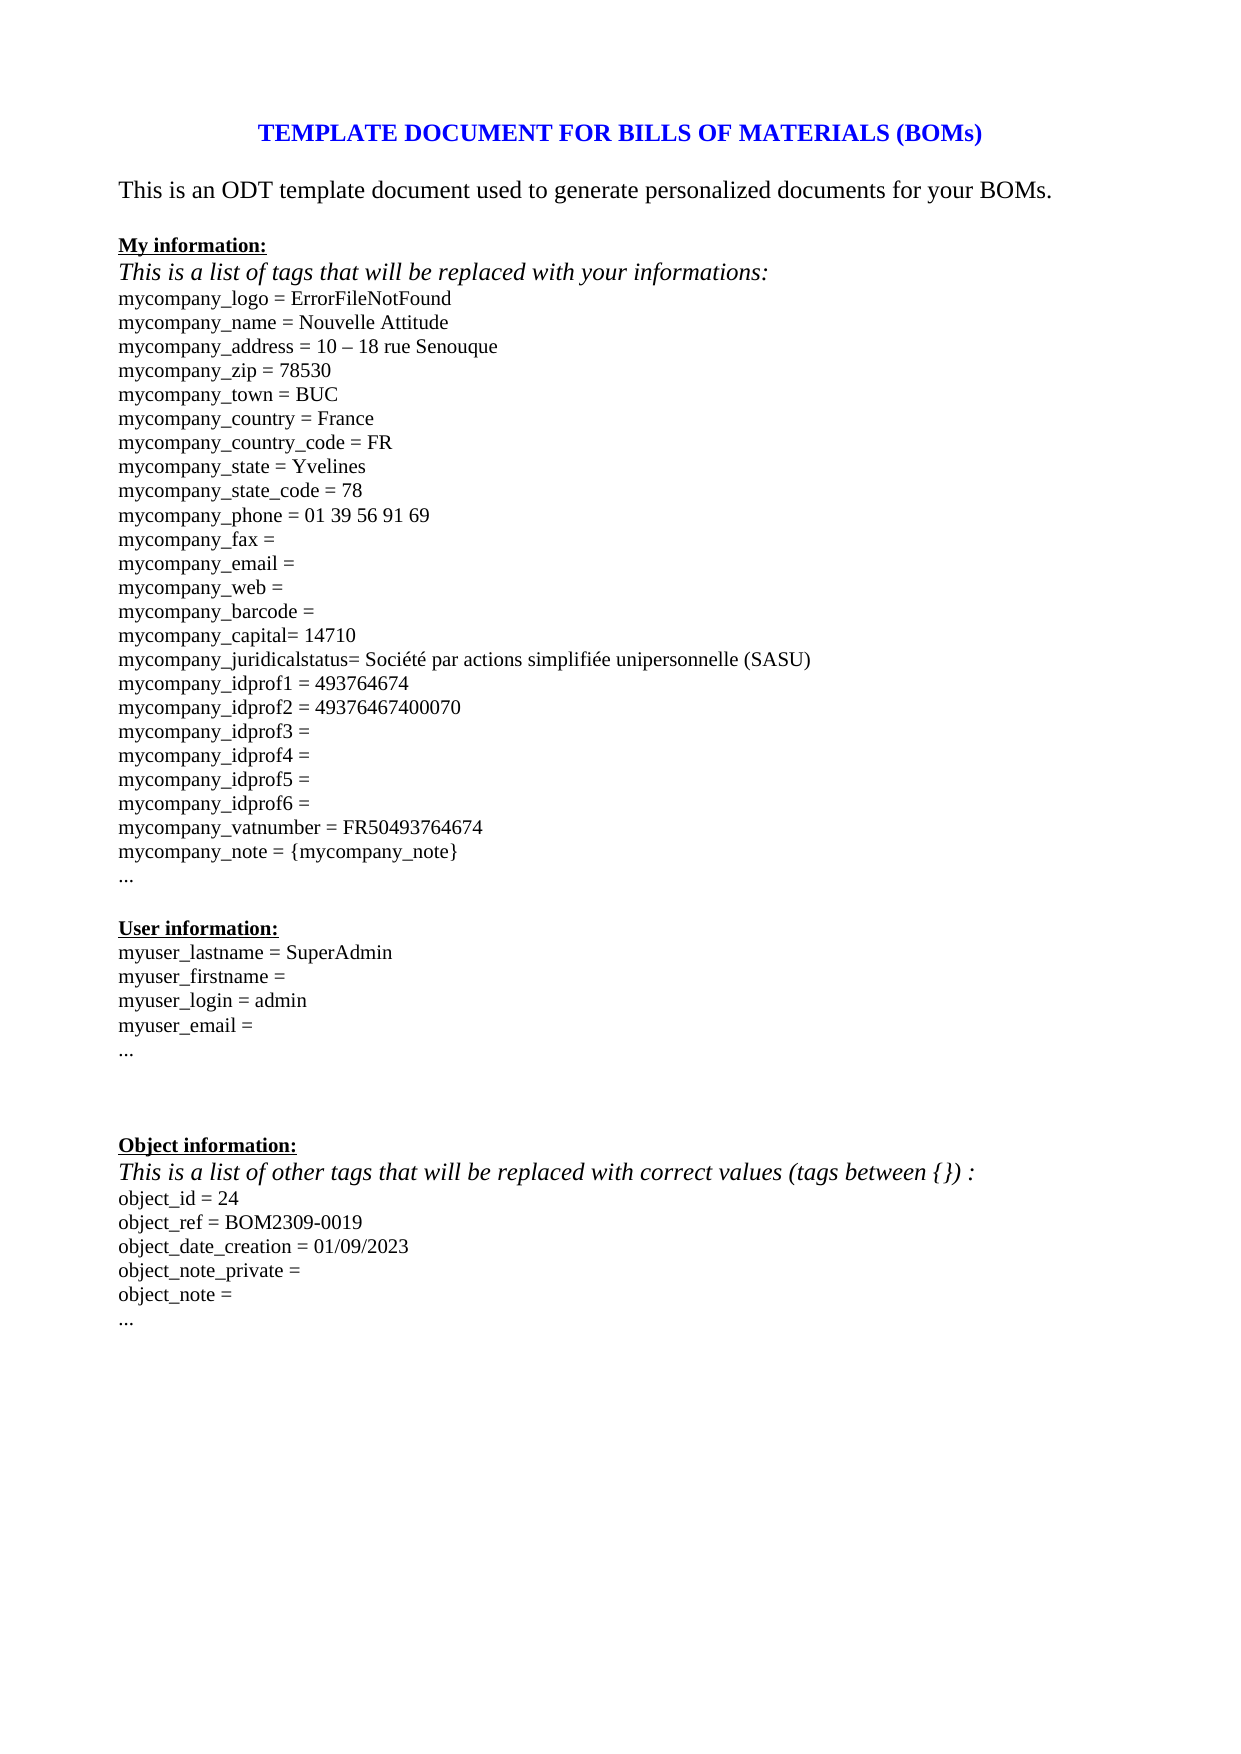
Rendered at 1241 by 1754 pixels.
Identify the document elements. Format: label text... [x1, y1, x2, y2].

text mycompany_capital= 14710 [118, 623, 1122, 647]
text mycompany_idprof2 = 49376467400070 [118, 695, 1122, 719]
text mycompany_state = Yvelines [118, 454, 1122, 478]
text Object information: [118, 1133, 1122, 1157]
text ... [118, 863, 1122, 887]
text mycompany_fax = [118, 527, 1122, 551]
text mycompany_zip = 78530 [118, 358, 1122, 382]
text User information: [118, 916, 1122, 940]
text mycompany_town = BUC [118, 382, 1122, 406]
text This is an ODT template document used to generate personalized documents for your BOMs. [118, 176, 1122, 204]
text mycompany_state_code = 78 [118, 478, 1122, 502]
text My information: [118, 233, 1122, 257]
text ... [118, 1306, 1122, 1330]
text mycompany_idprof1 = 493764674 [118, 671, 1122, 695]
text object_note_private = [118, 1258, 1122, 1282]
text myuser_firstname = [118, 964, 1122, 988]
text mycompany_barcode = [118, 599, 1122, 623]
text ... [118, 1037, 1122, 1061]
text mycompany_address = 10 – 18 rue Senouque [118, 334, 1122, 358]
text mycompany_idprof5 = [118, 767, 1122, 791]
text mycompany_country = France [118, 406, 1122, 430]
text object_id = 24 [118, 1186, 1122, 1210]
text TEMPLATE DOCUMENT FOR BILLS OF MATERIALS (BOMs) [118, 118, 1122, 147]
text myuser_email = [118, 1012, 1122, 1037]
text mycompany_logo = ErrorFileNotFound [118, 286, 1122, 310]
text myuser_lastname = SuperAdmin [118, 940, 1122, 964]
text This is a list of other tags that will be replaced with correct values (tags between {}) : [118, 1157, 1122, 1186]
text mycompany_email = [118, 551, 1122, 575]
text This is a list of tags that will be replaced with your informations: [118, 257, 1122, 286]
text mycompany_country_code = FR [118, 430, 1122, 454]
text object_ref = BOM2309-0019 [118, 1210, 1122, 1234]
text mycompany_note = {mycompany_note} [118, 839, 1122, 863]
text mycompany_idprof6 = [118, 791, 1122, 815]
text mycompany_idprof3 = [118, 719, 1122, 743]
text object_note = [118, 1282, 1122, 1306]
text mycompany_vatnumber = FR50493764674 [118, 815, 1122, 839]
text myuser_login = admin [118, 988, 1122, 1012]
text mycompany_name = Nouvelle Attitude [118, 310, 1122, 334]
text mycompany_idprof4 = [118, 743, 1122, 767]
text mycompany_web = [118, 575, 1122, 599]
text mycompany_juridicalstatus= Société par actions simplifiée unipersonnelle (SASU) [118, 647, 1122, 671]
text mycompany_phone = 01 39 56 91 69 [118, 502, 1122, 527]
text object_date_creation = 01/09/2023 [118, 1234, 1122, 1258]
